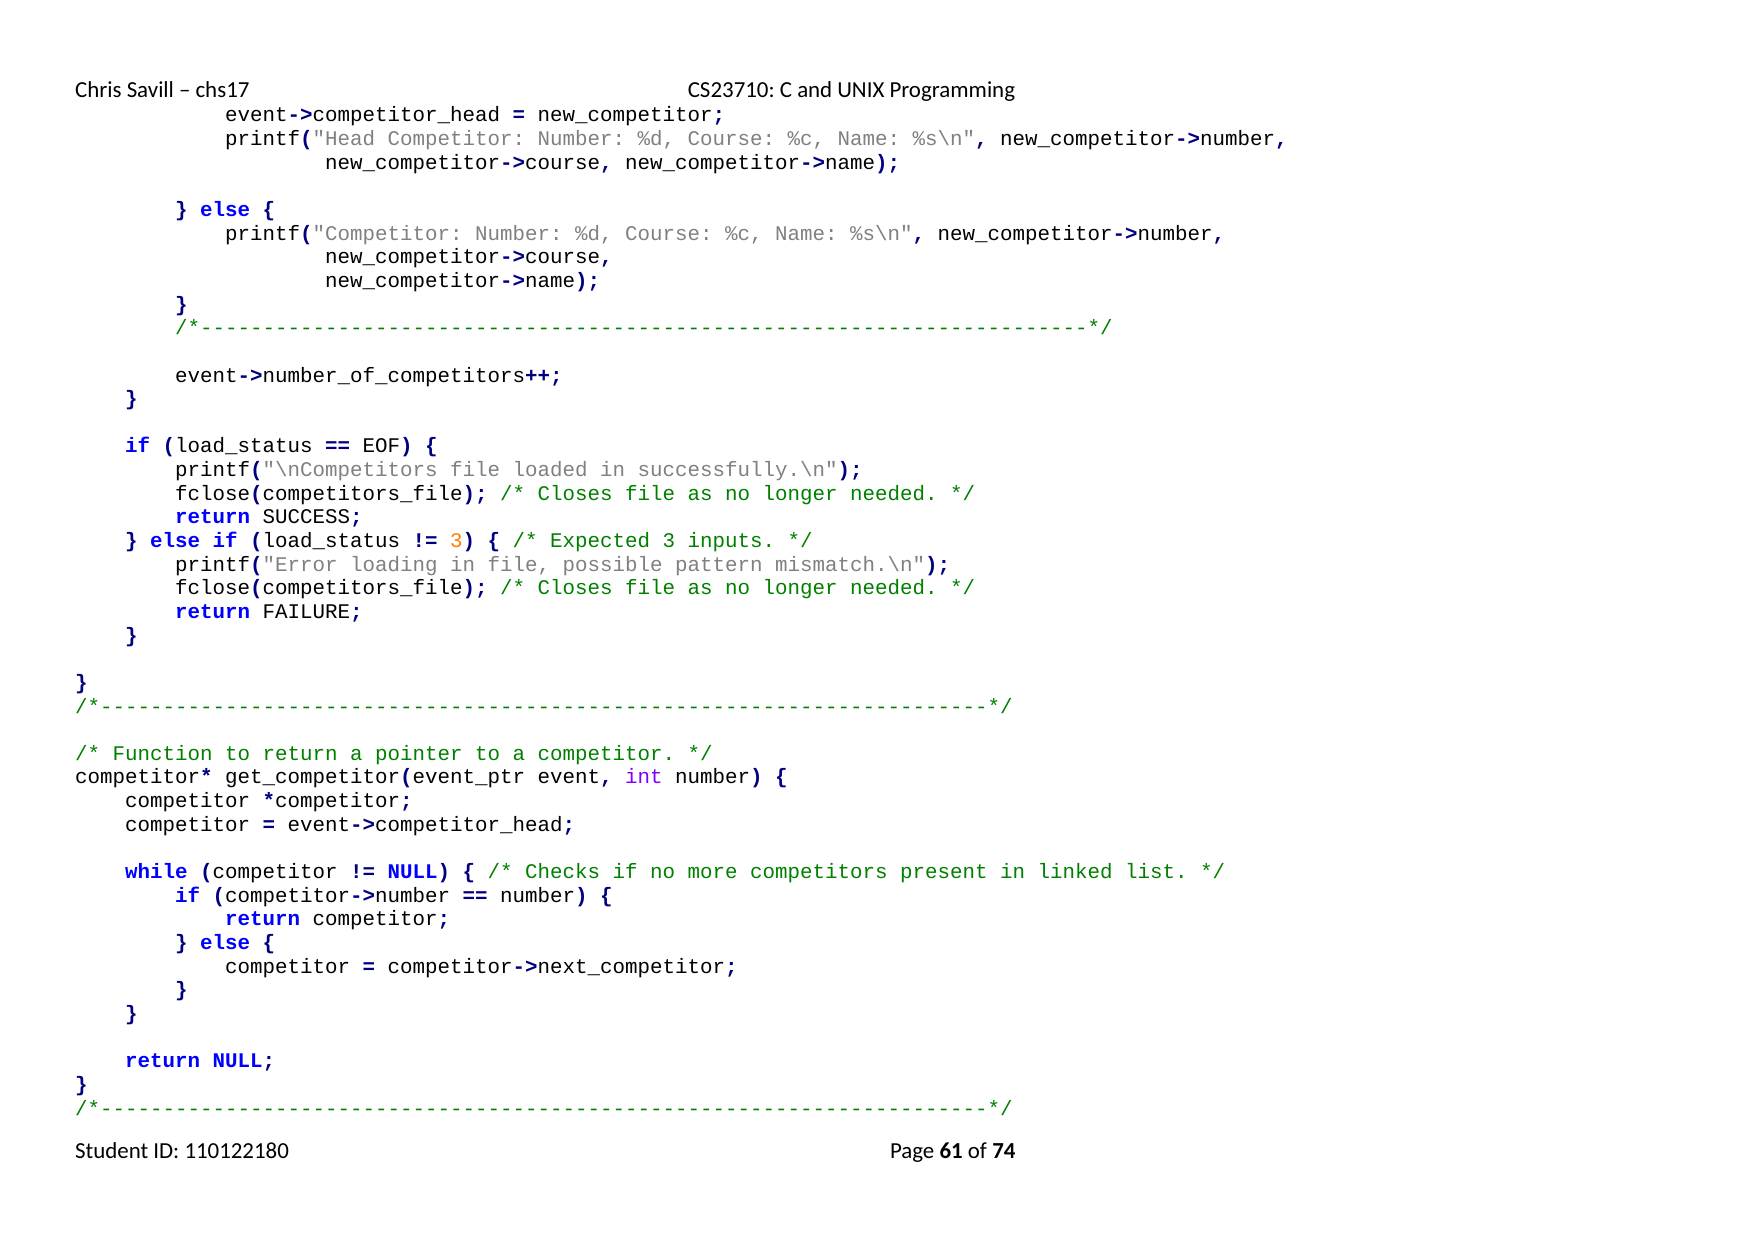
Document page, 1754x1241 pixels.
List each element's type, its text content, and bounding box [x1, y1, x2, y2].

text return FAILURE; [75, 601, 1679, 625]
text } else if (load_status != 3) { /* Expected 3 inputs. */ [75, 530, 1679, 554]
text competitor = competitor->next_competitor; [75, 956, 1679, 979]
text event->number_of_competitors++; [75, 364, 1679, 388]
text } [75, 1003, 1679, 1027]
text new_competitor->course, new_competitor->name); [75, 152, 1679, 175]
text if (competitor->number == number) { [75, 885, 1679, 908]
text competitor = event->competitor_head; [75, 814, 1679, 837]
text new_competitor->name); [75, 270, 1679, 294]
text new_competitor->course, [75, 246, 1679, 270]
text /*-----------------------------------------------------------------------*/ [75, 1098, 1679, 1121]
text event->competitor_head = new_competitor; [75, 104, 1679, 128]
text } [75, 388, 1679, 412]
text fclose(competitors_file); /* Closes file as no longer needed. */ [75, 577, 1679, 601]
text } [75, 625, 1679, 648]
text } [75, 294, 1679, 317]
text /*-----------------------------------------------------------------------*/ [75, 696, 1679, 719]
text competitor* get_competitor(event_ptr event, int number) { [75, 767, 1679, 790]
text return SUCCESS; [75, 506, 1679, 530]
text /*-----------------------------------------------------------------------*/ [75, 317, 1679, 341]
text return competitor; [75, 908, 1679, 932]
text if (load_status == EOF) { [75, 436, 1679, 459]
text /* Function to return a pointer to a competitor. */ [75, 743, 1679, 767]
text printf("Head Competitor: Number: %d, Course: %c, Name: %s\n", new_competitor->number, [75, 128, 1679, 152]
text printf("Error loading in file, possible pattern mismatch.\n"); [75, 554, 1679, 577]
text } else { [75, 932, 1679, 956]
text } else { [75, 199, 1679, 223]
text } [75, 672, 1679, 696]
text } [75, 1074, 1679, 1098]
text fclose(competitors_file); /* Closes file as no longer needed. */ [75, 483, 1679, 506]
text } [75, 979, 1679, 1003]
text printf("Competitor: Number: %d, Course: %c, Name: %s\n", new_competitor->number, [75, 223, 1679, 246]
text return NULL; [75, 1050, 1679, 1074]
text competitor *competitor; [75, 790, 1679, 814]
text while (competitor != NULL) { /* Checks if no more competitors present in linked list. */ [75, 861, 1679, 885]
text printf("\nCompetitors file loaded in successfully.\n"); [75, 459, 1679, 483]
